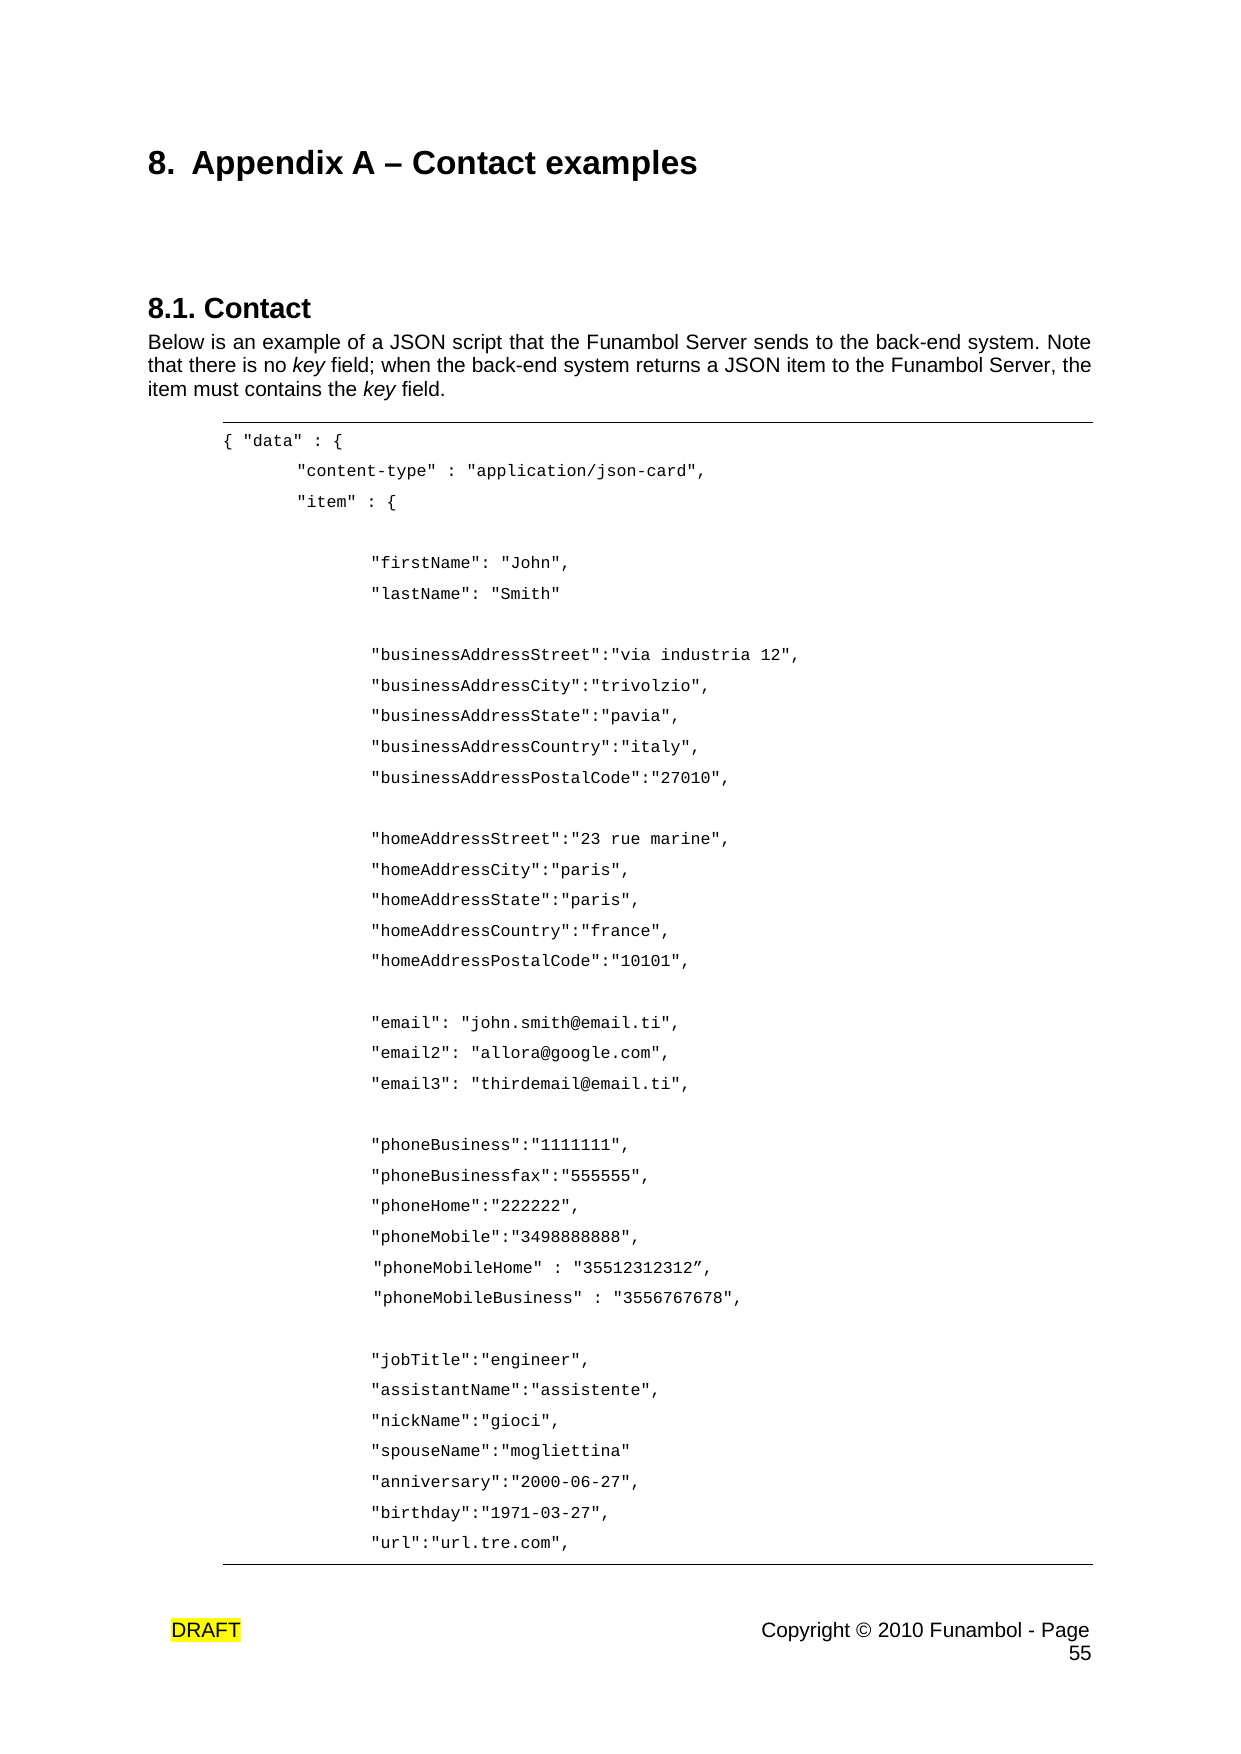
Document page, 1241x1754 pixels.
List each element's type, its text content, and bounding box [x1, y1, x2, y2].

text "content-type" : "application/json-card", [223, 453, 1093, 482]
text "phoneHome":"222222", [223, 1188, 1093, 1217]
text "businessAddressPostalCode":"27010", [223, 759, 1093, 788]
text "email2": "allora@google.com", [223, 1034, 1093, 1064]
text "homeAddressStreet":"23 rue marine", [223, 820, 1093, 849]
text "businessAddressCountry":"italy", [223, 728, 1093, 757]
text "homeAddressPostalCode":"10101", [223, 943, 1093, 972]
text Below is an example of a JSON script that the Funambol Server sends to the back-end system. Note that there is no key field; when the back-end system returns a JSON item to the Funambol Server, the item must contains the key field. [148, 330, 1093, 401]
text "birthday":"1971-03-27", [223, 1494, 1093, 1523]
text "spouseName":"mogliettina" [223, 1433, 1093, 1462]
text "businessAddressStreet":"via industria 12", [223, 636, 1093, 666]
text "assistantName":"assistente", [223, 1371, 1093, 1401]
text "phoneBusiness":"1111111", [223, 1126, 1093, 1156]
text "nickName":"gioci", [223, 1402, 1093, 1431]
text "phoneMobile":"3498888888", [223, 1218, 1093, 1247]
subtitle Contact [148, 292, 1093, 324]
text "phoneBusinessfax":"555555", [223, 1157, 1093, 1186]
text "businessAddressState":"pavia", [223, 698, 1093, 727]
text "businessAddressCity":"trivolzio", [223, 667, 1093, 696]
text "lastName": "Smith" [223, 575, 1093, 604]
text "phoneMobileHome" : "35512312312”, [223, 1249, 1093, 1278]
text "email": "john.smith@email.ti", [223, 1004, 1093, 1033]
text "jobTitle":"engineer", [223, 1341, 1093, 1370]
text "homeAddressCountry":"france", [223, 912, 1093, 941]
text "homeAddressState":"paris", [223, 881, 1093, 911]
text "phoneMobileBusiness" : "3556767678", [223, 1279, 1093, 1309]
text "homeAddressCity":"paris", [223, 851, 1093, 880]
text "item" : { [223, 483, 1093, 512]
text "url":"url.tre.com", [223, 1524, 1093, 1564]
text "anniversary":"2000-06-27", [223, 1463, 1093, 1492]
subtitle Appendix A – Contact examples [148, 144, 1093, 181]
text { "data" : { [223, 423, 1093, 451]
text "email3": "thirdemail@email.ti", [223, 1065, 1093, 1094]
text "firstName": "John", [223, 544, 1093, 574]
